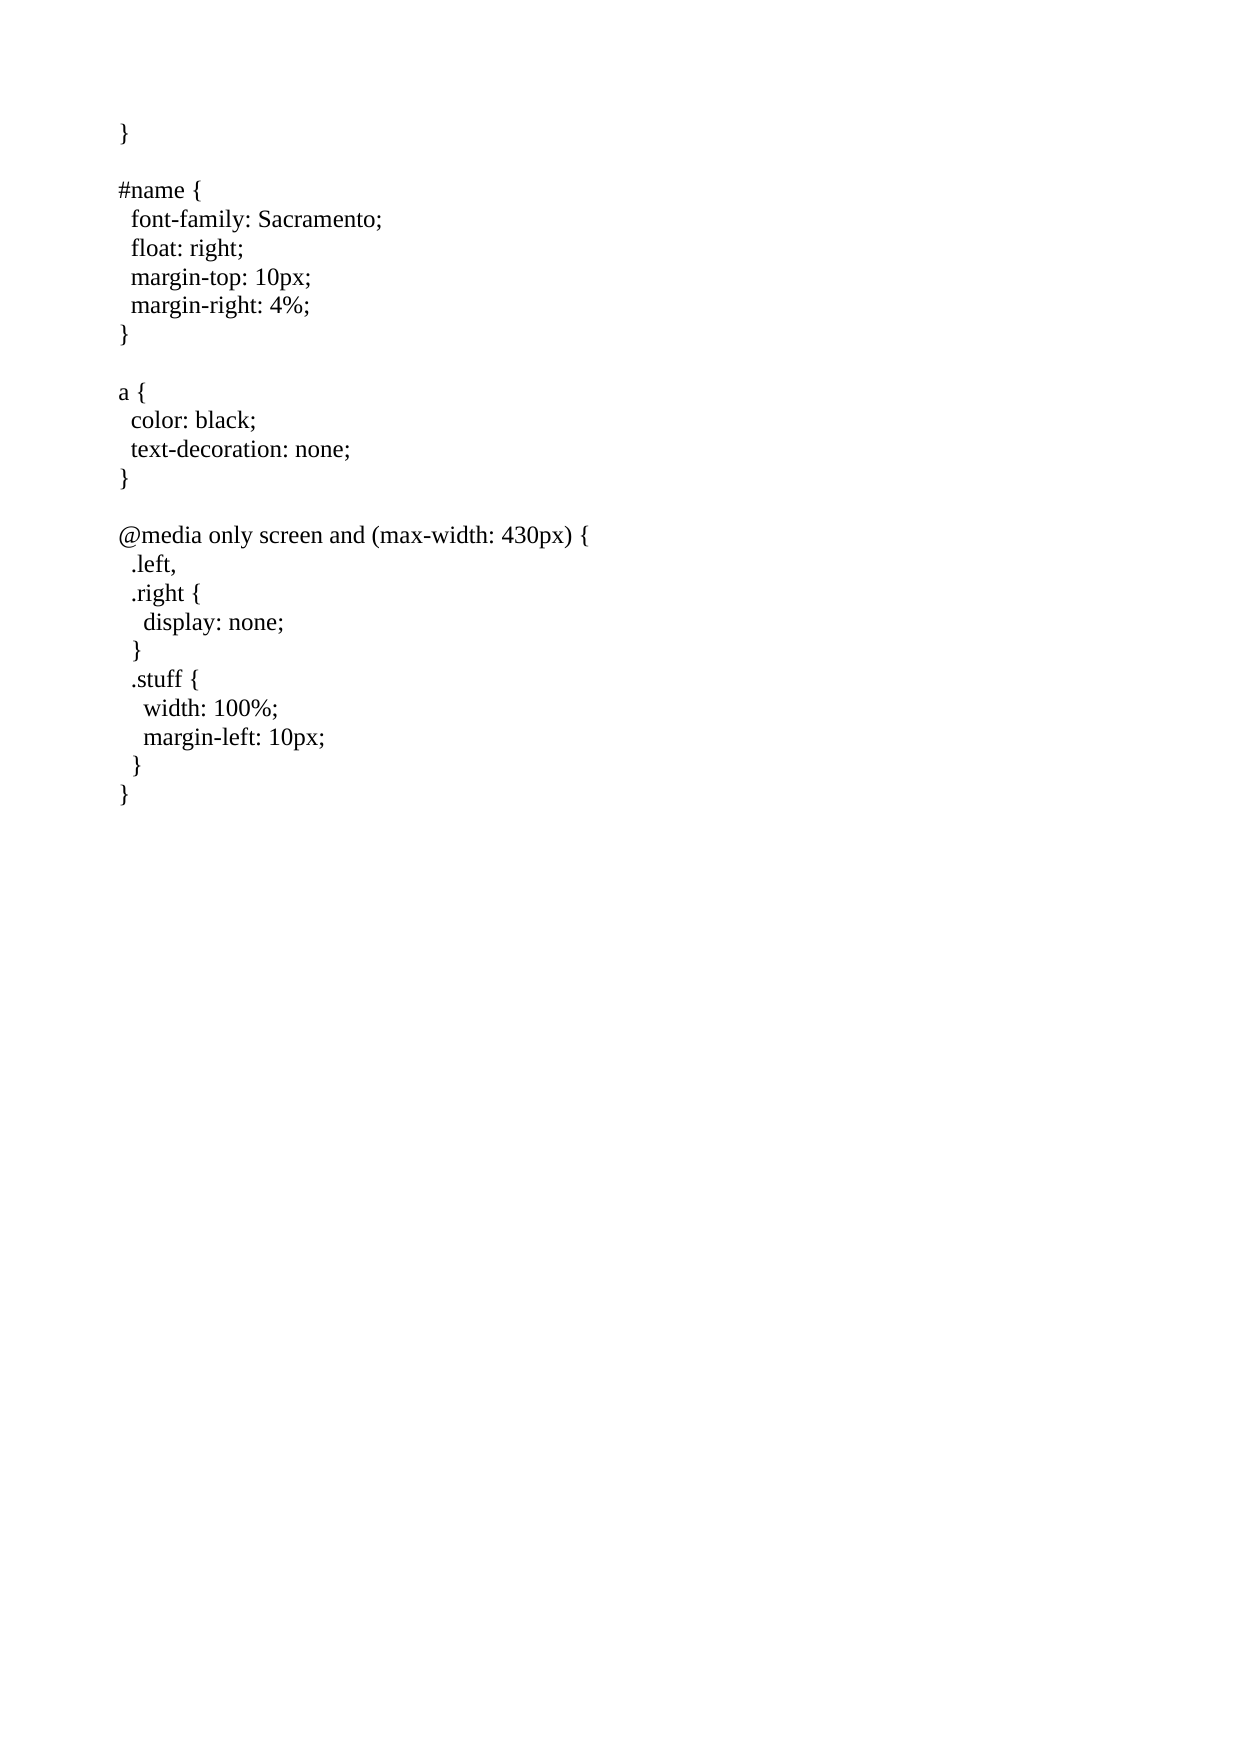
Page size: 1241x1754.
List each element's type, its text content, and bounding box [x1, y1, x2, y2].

text margin-top: 10px; [118, 262, 1122, 291]
text margin-left: 10px; [118, 722, 1122, 751]
text .right { [118, 578, 1122, 607]
text text-decoration: none; [118, 434, 1122, 463]
text width: 100%; [118, 693, 1122, 722]
text margin-right: 4%; [118, 291, 1122, 319]
text display: none; [118, 607, 1122, 636]
text a { [118, 377, 1122, 406]
text } [118, 751, 1122, 779]
text @media only screen and (max-width: 430px) { [118, 521, 1122, 549]
text .left, [118, 549, 1122, 578]
text } [118, 636, 1122, 664]
text } [118, 319, 1122, 348]
text font-family: Sacramento; [118, 204, 1122, 233]
text color: black; [118, 406, 1122, 434]
text } [118, 118, 1122, 147]
text #name { [118, 176, 1122, 204]
text float: right; [118, 233, 1122, 262]
text .stuff { [118, 664, 1122, 693]
text } [118, 779, 1122, 808]
text } [118, 463, 1122, 492]
